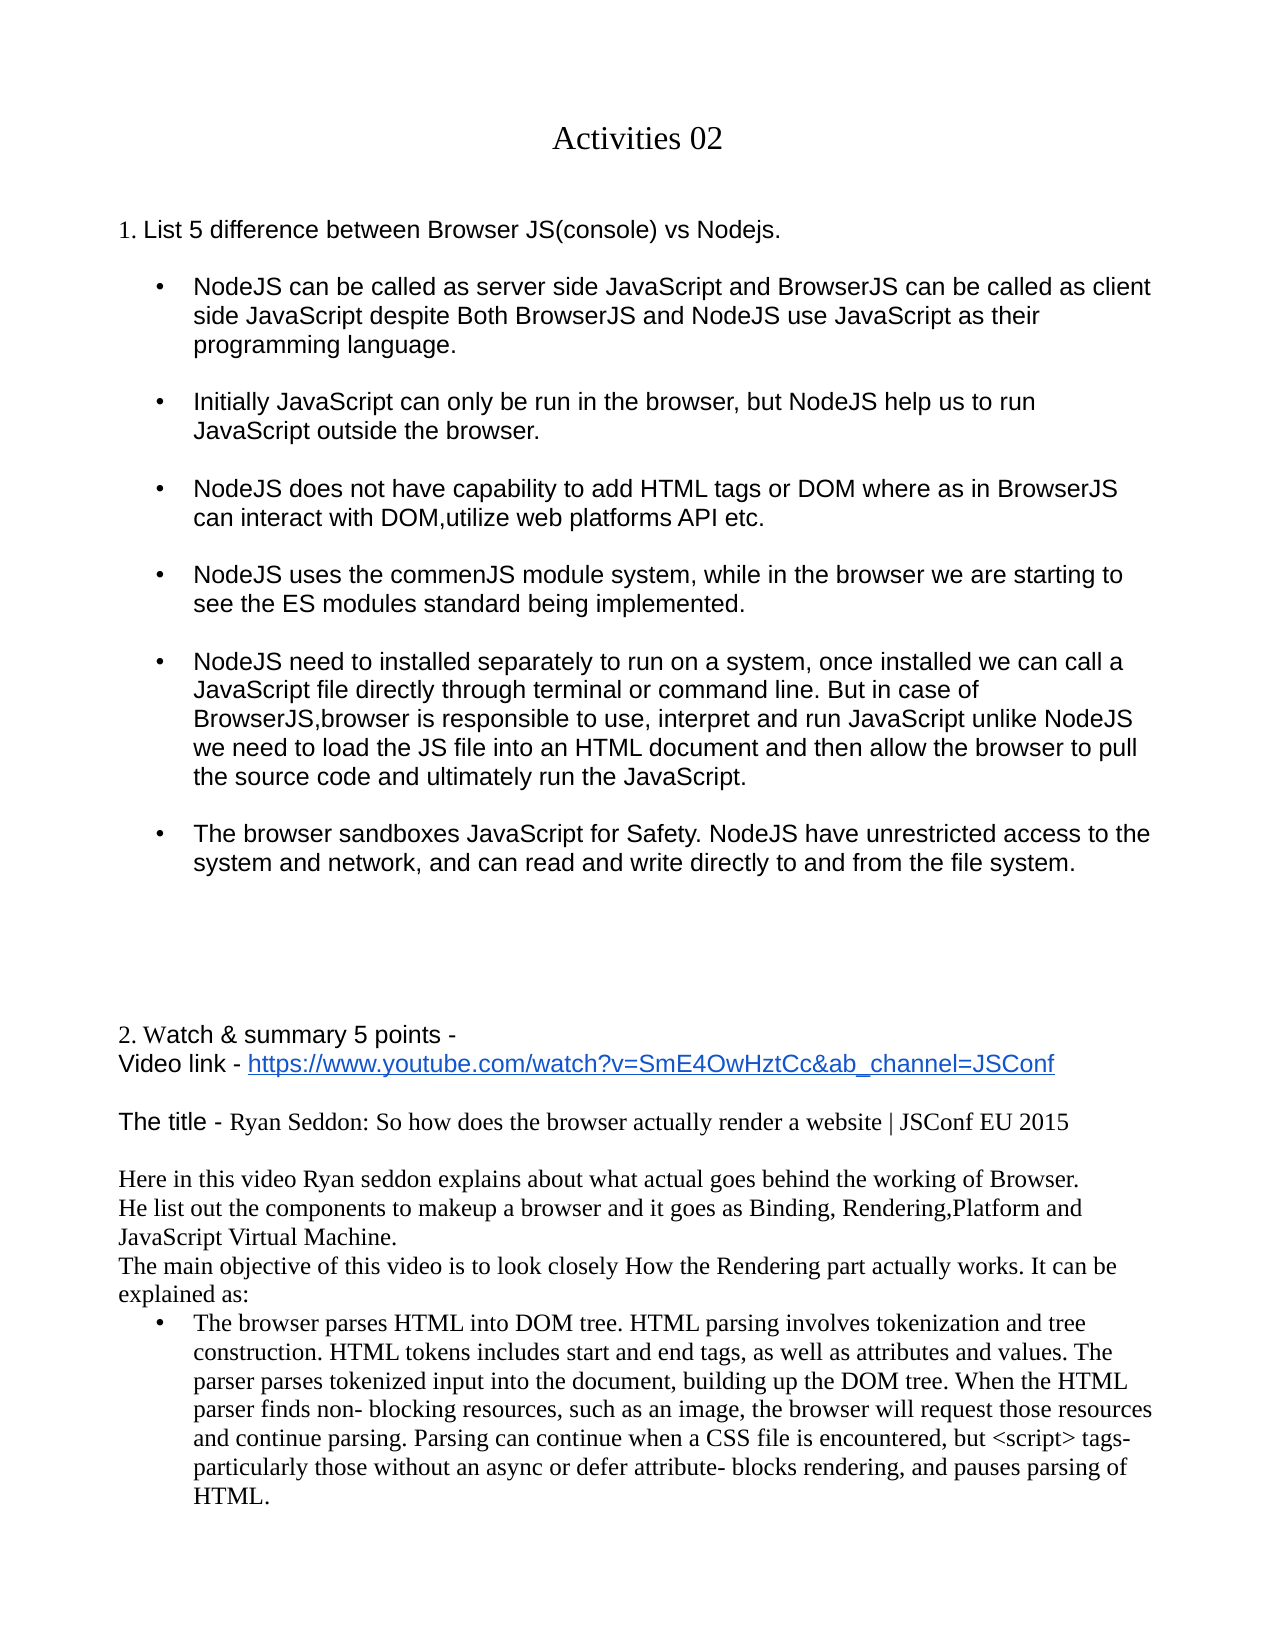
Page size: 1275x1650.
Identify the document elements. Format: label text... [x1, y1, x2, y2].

text The main objective of this video is to look closely How the Rendering part actually works. It can be explained as: [118, 1251, 1157, 1308]
list NodeJS uses the commenJS module system, while in the browser we are starting to see the ES modules standard being implemented. [156, 560, 1157, 618]
text 1. List 5 difference between Browser JS(console) vs Nodejs. [118, 215, 1157, 243]
text The title - Ryan Seddon: So how does the browser actually render a website | JSConf EU 2015 [118, 1107, 1157, 1136]
list NodeJS can be called as server side JavaScript and BrowserJS can be called as client side JavaScript despite Both BrowserJS and NodeJS use JavaScript as their programming language. [156, 272, 1157, 359]
text Video link - https://www.youtube.com/watch?v=SmE4OwHztCc&ab_channel=JSConf [118, 1049, 1157, 1078]
list NodeJS does not have capability to add HTML tags or DOM where as in BrowserJS can interact with DOM,utilize web platforms API etc. [156, 474, 1157, 531]
list NodeJS need to installed separately to run on a system, once installed we can call a JavaScript file directly through terminal or command line. But in case of BrowserJS,browser is responsible to use, interpret and run JavaScript unlike NodeJS we need to load the JS file into an HTML document and then allow the browser to pull the source code and ultimately run the JavaScript. [156, 646, 1157, 790]
text He list out the components to makeup a browser and it goes as Binding, Rendering,Platform and JavaScript Virtual Machine. [118, 1193, 1157, 1251]
list The browser parses HTML into DOM tree. HTML parsing involves tokenization and tree construction. HTML tokens includes start and end tags, as well as attributes and values. The parser parses tokenized input into the document, building up the DOM tree. When the HTML parser finds non- blocking resources, such as an image, the browser will request those resources and continue parsing. Parsing can continue when a CSS file is encountered, but <script> tags-particularly those without an async or defer attribute- blocks rendering, and pauses parsing of HTML. [156, 1308, 1157, 1509]
list The browser sandboxes JavaScript for Safety. NodeJS have unrestricted access to the system and network, and can read and write directly to and from the file system. [156, 819, 1157, 877]
text Here in this video Ryan seddon explains about what actual goes behind the working of Browser. [118, 1164, 1157, 1193]
text 2. Watch & summary 5 points - [118, 1020, 1157, 1049]
list Initially JavaScript can only be run in the browser, but NodeJS help us to run JavaScript outside the browser. [156, 387, 1157, 445]
